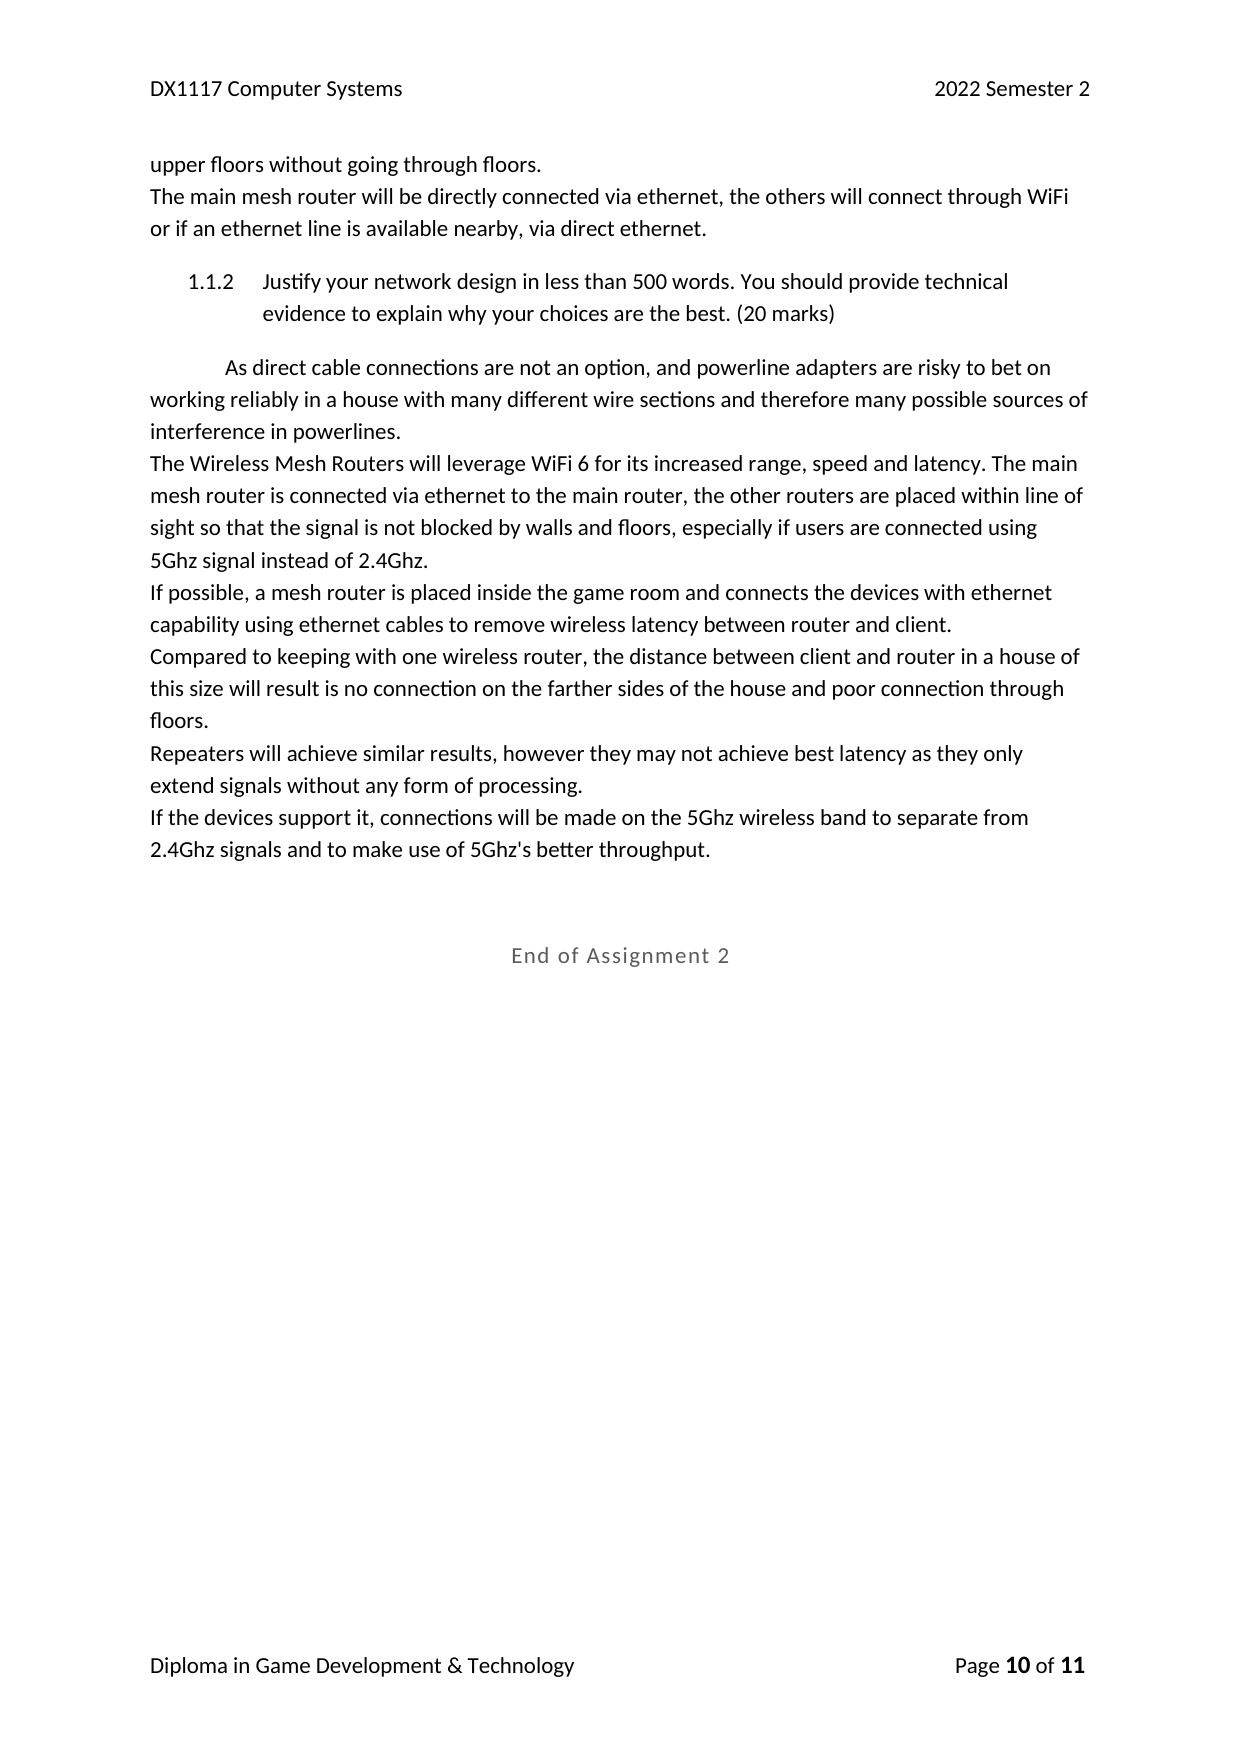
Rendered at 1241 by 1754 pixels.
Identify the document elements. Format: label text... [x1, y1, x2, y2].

list Justify your network design in less than 500 words. You should provide technical evidence to explain why your choices are the best. (20 marks) [187, 267, 1090, 328]
subtitle End of Assignment 2 [150, 941, 1090, 969]
text upper floors without going through floors. The main mesh router will be directly connected via ethernet, the others will connect through WiFi or if an ethernet line is available nearby, via direct ethernet. [150, 150, 1090, 242]
text As direct cable connections are not an option, and powerline adapters are risky to bet on working reliably in a house with many different wire sections and therefore many possible sources of interference in powerlines. The Wireless Mesh Routers will leverage WiFi 6 for its increased range, speed and latency. The main mesh router is connected via ethernet to the main router, the other routers are placed within line of sight so that the signal is not blocked by walls and floors, especially if users are connected using 5Ghz signal instead of 2.4Ghz. If possible, a mesh router is placed inside the game room and connects the devices with ethernet capability using ethernet cables to remove wireless latency between router and client. Compared to keeping with one wireless router, the distance between client and router in a house of this size will result is no connection on the farther sides of the house and poor connection through floors. Repeaters will achieve similar results, however they may not achieve best latency as they only extend signals without any form of processing. If the devices support it, connections will be made on the 5Ghz wireless band to separate from 2.4Ghz signals and to make use of 5Ghz's better throughput. [150, 353, 1090, 863]
